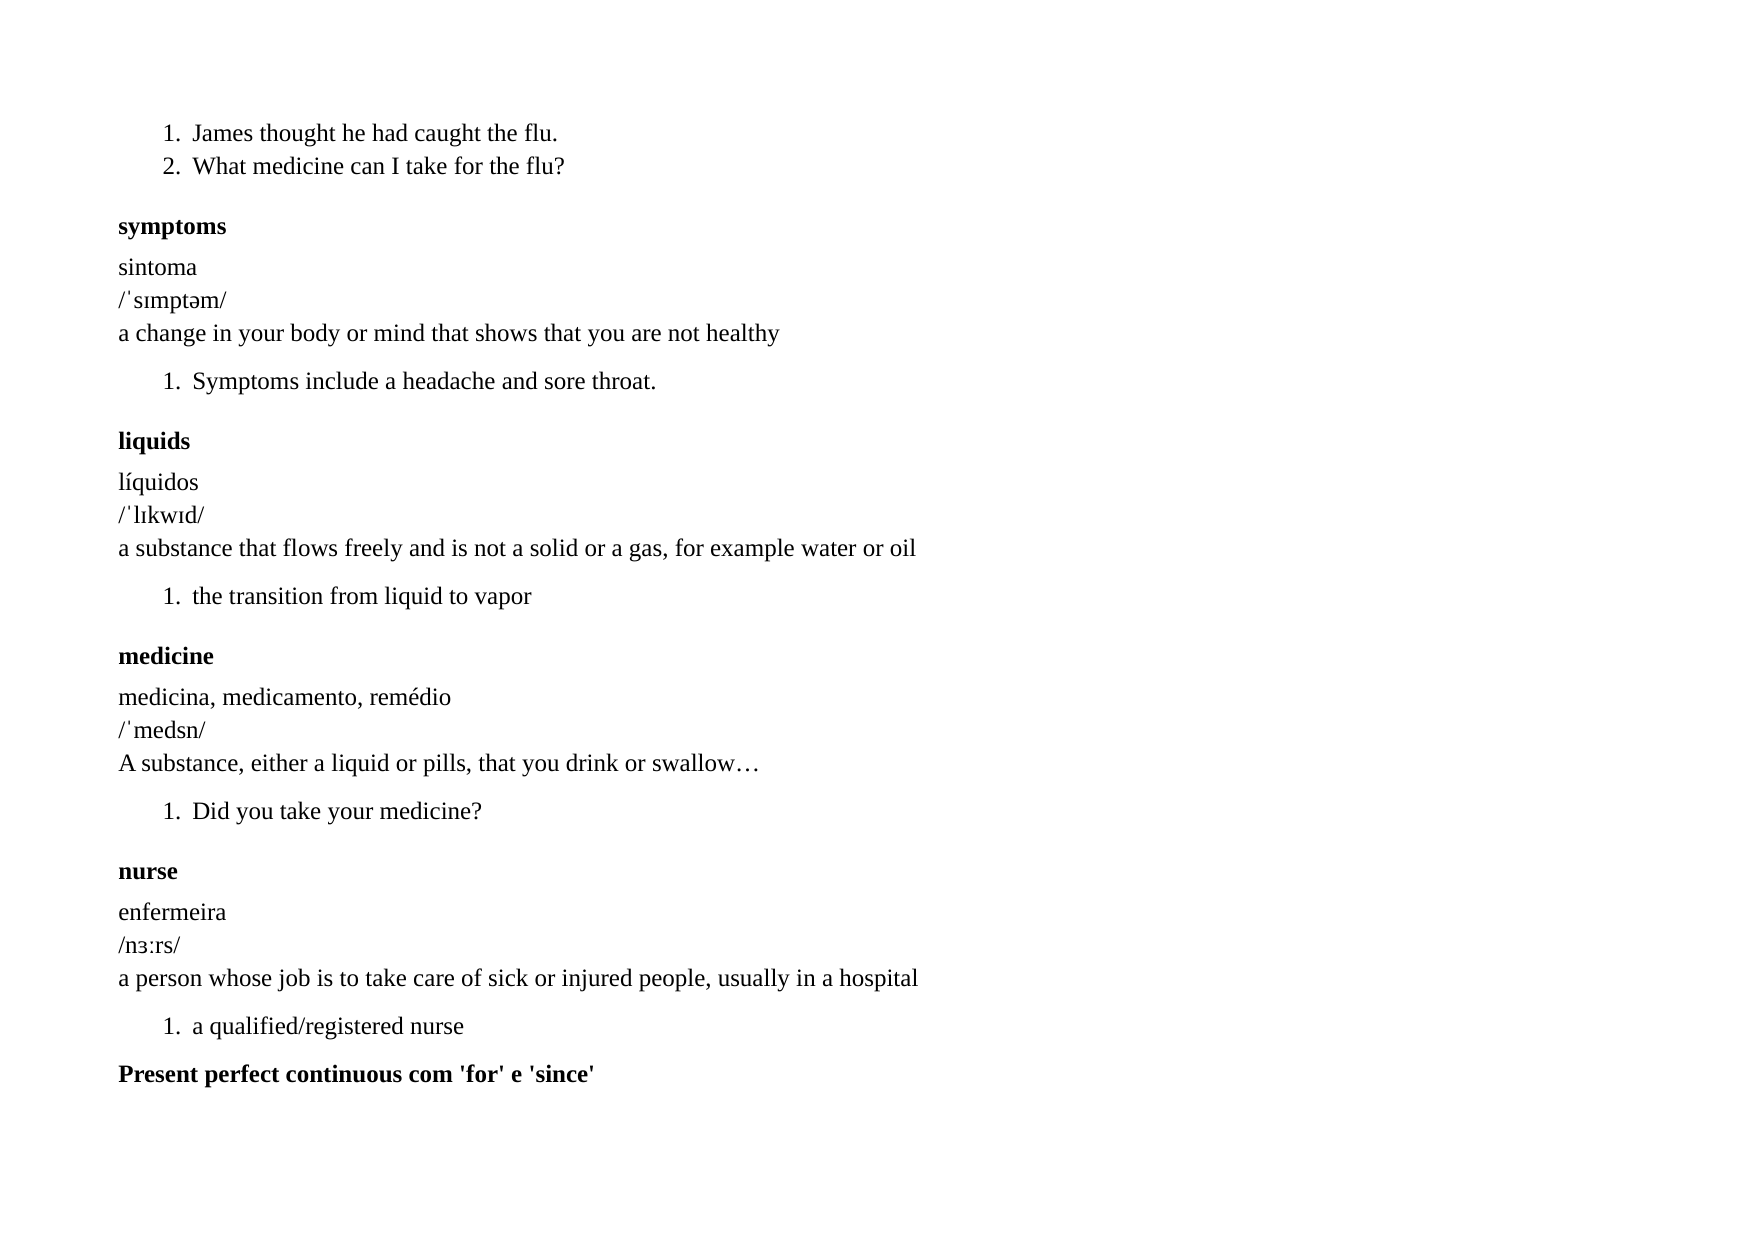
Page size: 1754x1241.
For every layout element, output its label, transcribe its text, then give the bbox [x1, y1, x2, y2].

text líquidos [118, 467, 1636, 496]
text a substance that flows freely and is not a solid or a gas, for example water or oil [118, 533, 1636, 562]
text /ˈlɪkwɪd/ [118, 501, 1636, 529]
text /nɜːrs/ [118, 931, 1636, 959]
subtitle medicine [118, 641, 1636, 670]
text /ˈmedsn/ [118, 716, 1636, 744]
text medicina, medicamento, remédio [118, 682, 1636, 711]
list James thought he had caught the flu. [162, 118, 1636, 147]
list Symptoms include a headache and sore throat. [162, 366, 1636, 395]
text Present perfect continuous com 'for' e 'since' [118, 1059, 1636, 1121]
text sintoma [118, 252, 1636, 281]
subtitle liquids [118, 426, 1636, 455]
text A substance, either a liquid or pills, that you drink or swallow… [118, 748, 1636, 777]
list What medicine can I take for the flu? [162, 151, 1636, 180]
list Did you take your medicine? [162, 796, 1636, 825]
subtitle symptoms [118, 211, 1636, 240]
text /ˈsɪmptəm/ [118, 286, 1636, 314]
subtitle nurse [118, 856, 1636, 885]
text a person whose job is to take care of sick or injured people, usually in a hospital [118, 963, 1636, 992]
text a change in your body or mind that shows that you are not healthy [118, 318, 1636, 347]
list a qualified/registered nurse [162, 1011, 1636, 1040]
text enfermeira [118, 897, 1636, 926]
list the transition from liquid to vapor [162, 581, 1636, 610]
